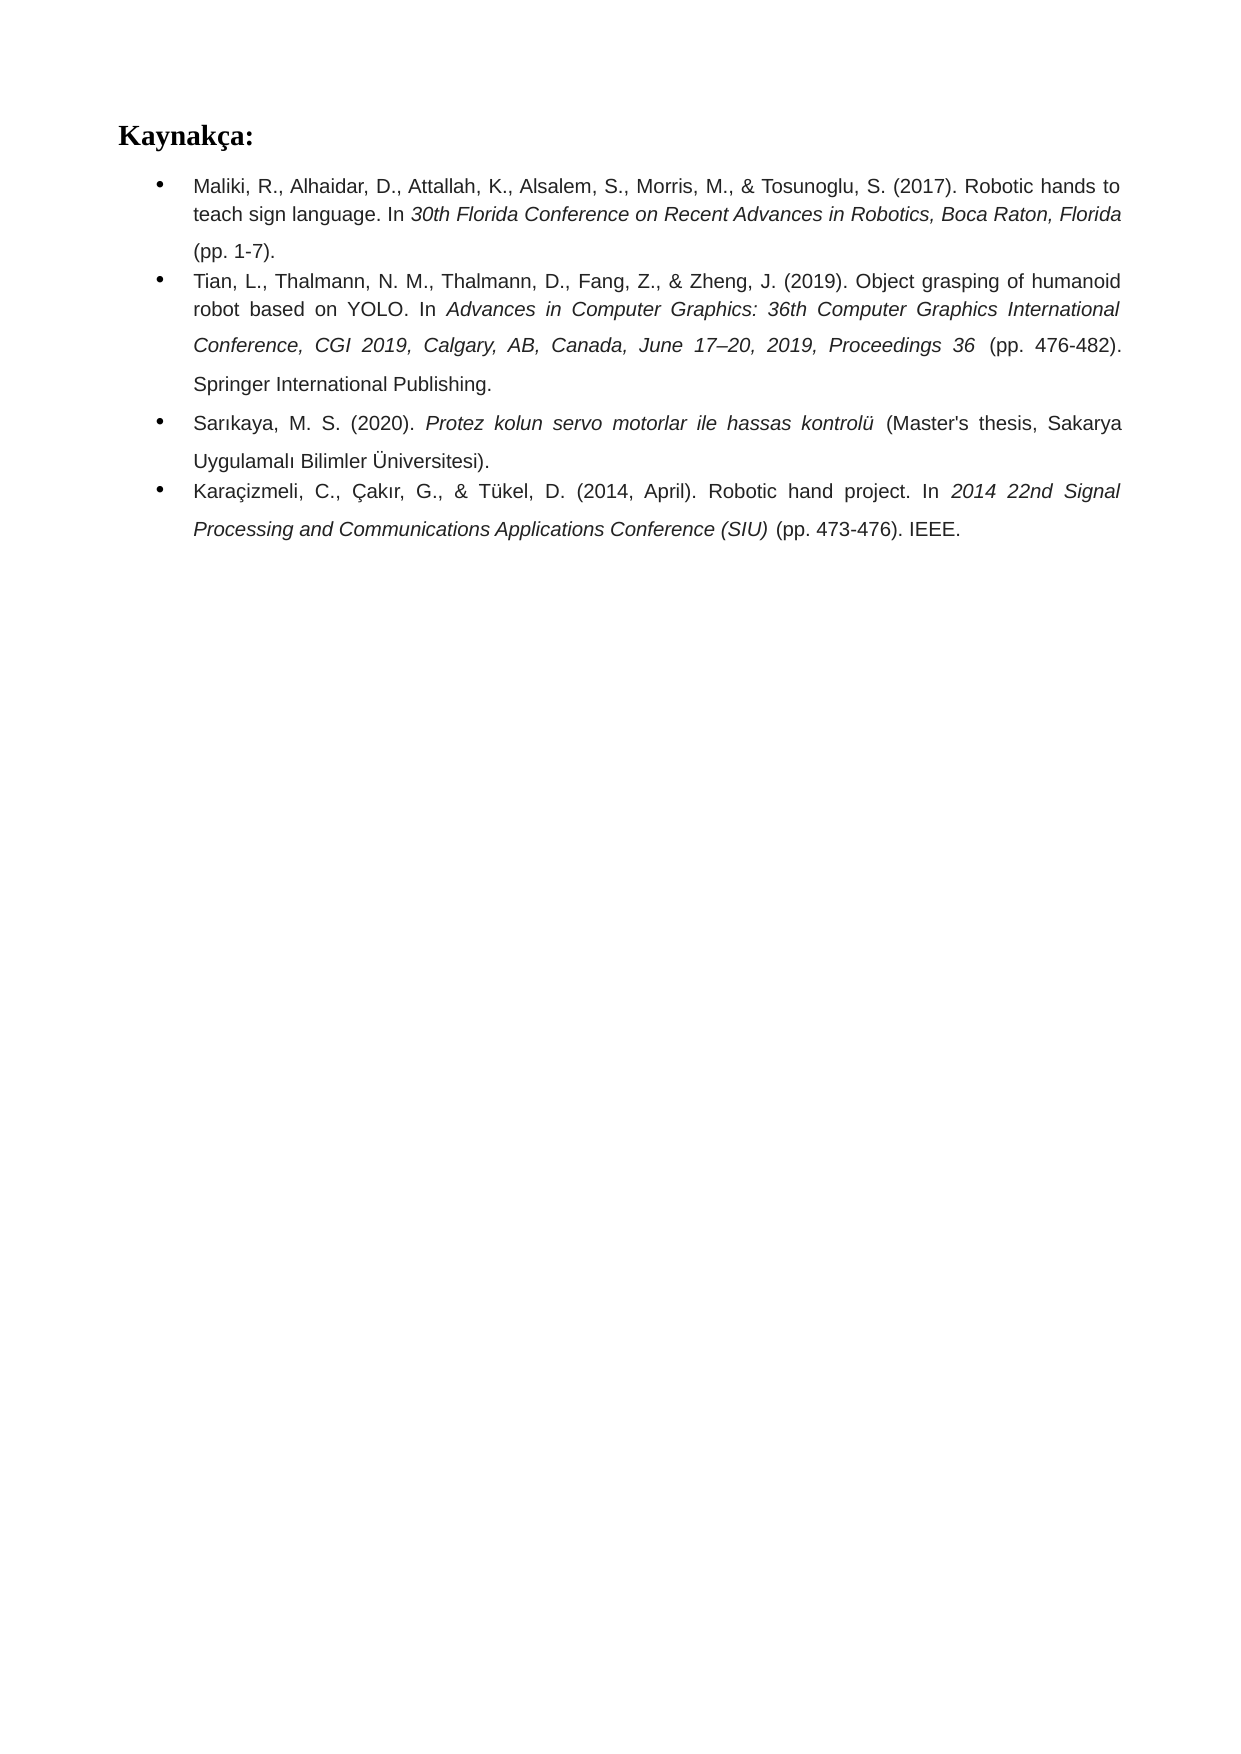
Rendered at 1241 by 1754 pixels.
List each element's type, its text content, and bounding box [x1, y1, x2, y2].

list Sarıkaya, M. S. (2020). Protez kolun servo motorlar ile hassas kontrolü (Master's thesis, Sakarya Uygulamalı Bilimler Üniversitesi). [156, 403, 1122, 475]
list Maliki, R., Alhaidar, D., Attallah, K., Alsalem, S., Morris, M., & Tosunoglu, S. (2017). Robotic hands to teach sign language. In 30th Florida Conference on Recent Advances in Robotics, Boca Raton, Florida (pp. 1-7). [156, 174, 1122, 264]
list Karaçizmeli, C., Çakır, G., & Tükel, D. (2014, April). Robotic hand project. In 2014 22nd Signal Processing and Communications Applications Conference (SIU) (pp. 473-476). IEEE. [156, 480, 1122, 543]
list Tian, L., Thalmann, N. M., Thalmann, D., Fang, Z., & Zheng, J. (2019). Object grasping of humanoid robot based on YOLO. In Advances in Computer Graphics: 36th Computer Graphics International Conference, CGI 2019, Calgary, AB, Canada, June 17–20, 2019, Proceedings 36 (pp. 476-482). Springer International Publishing. [156, 269, 1122, 398]
text Kaynakça: [118, 118, 1122, 152]
